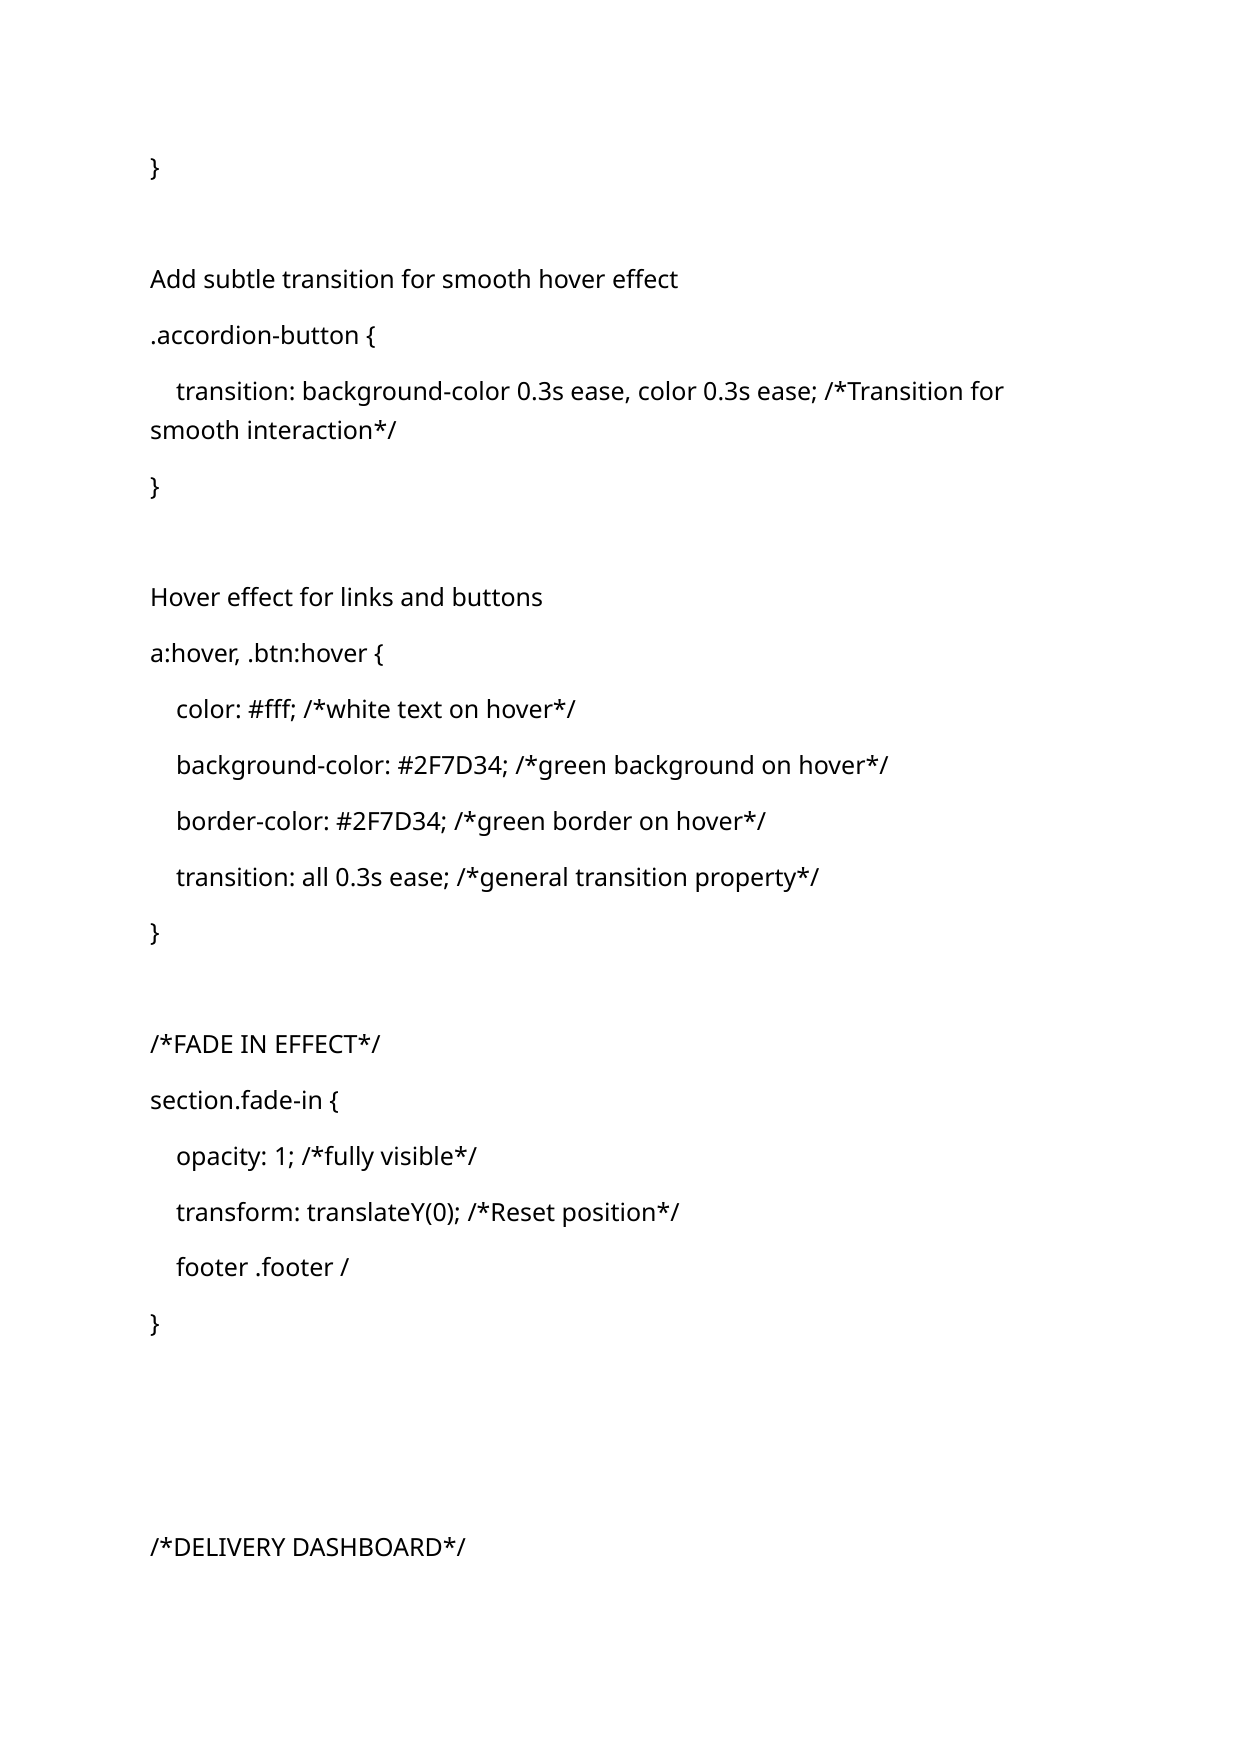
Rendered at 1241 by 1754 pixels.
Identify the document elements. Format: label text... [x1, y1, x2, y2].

text } [150, 468, 1090, 502]
text transition: all 0.3s ease; /*general transition property*/ [150, 859, 1090, 893]
text opacity: 1; /*fully visible*/ [150, 1138, 1090, 1172]
text background-color: #2F7D34; /*green background on hover*/ [150, 747, 1090, 782]
text Add subtle transition for smooth hover effect [150, 262, 1090, 296]
text /*FADE IN EFFECT*/ [150, 1027, 1090, 1061]
text section.fade-in { [150, 1082, 1090, 1117]
text a:hover, .btn:hover { [150, 636, 1090, 670]
text .accordion-button { [150, 317, 1090, 352]
text } [150, 915, 1090, 949]
text border-color: #2F7D34; /*green border on hover*/ [150, 803, 1090, 837]
text } [150, 1306, 1090, 1340]
text } [150, 150, 1090, 184]
text Hover effect for links and buttons [150, 580, 1090, 614]
text color: #fff; /*white text on hover*/ [150, 692, 1090, 726]
text transform: translateY(0); /*Reset position*/ [150, 1194, 1090, 1228]
text /*DELIVERY DASHBOARD*/ [150, 1529, 1090, 1563]
text transition: background-color 0.3s ease, color 0.3s ease; /*Transition for smooth interaction*/ [150, 373, 1090, 447]
text footer .footer / [150, 1250, 1090, 1284]
